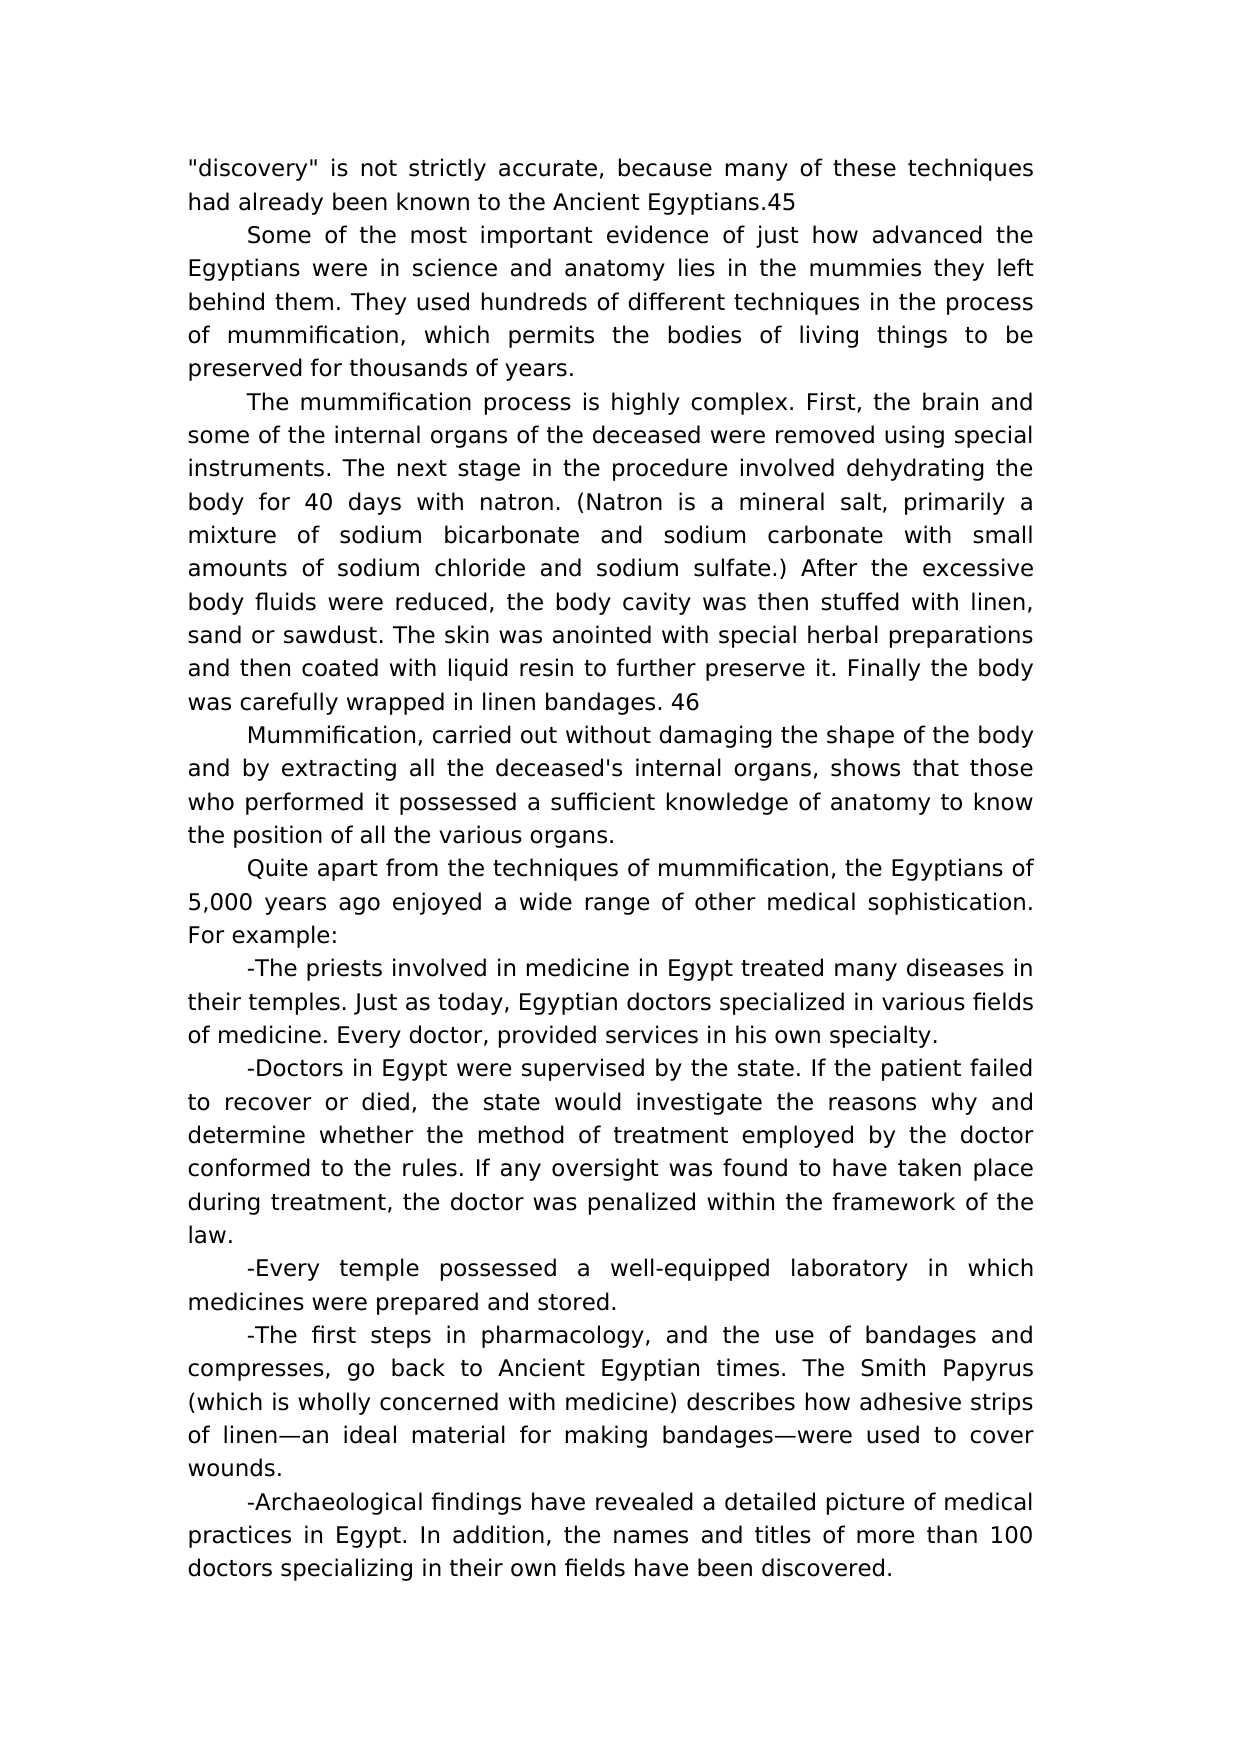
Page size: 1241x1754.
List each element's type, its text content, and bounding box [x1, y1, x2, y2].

text -The priests involved in medicine in Egypt treated many diseases in their temples. Just as today, Egyptian doctors specialized in various fields of medicine. Every doctor, provided services in his own specialty. [187, 950, 1035, 1050]
text Quite apart from the techniques of mummification, the Egyptians of 5,000 years ago enjoyed a wide range of other medical sophistication. For example: [187, 850, 1035, 950]
text The mummification process is highly complex. First, the brain and some of the internal organs of the deceased were removed using special instruments. The next stage in the procedure involved dehydrating the body for 40 days with natron. (Natron is a mineral salt, primarily a mixture of sodium bicarbonate and sodium carbonate with small amounts of sodium chloride and sodium sulfate.) After the excessive body fluids were reduced, the body cavity was then stuffed with linen, sand or sawdust. The skin was anointed with special herbal preparations and then coated with liquid resin to further preserve it. Finally the body was carefully wrapped in linen bandages. 46 [187, 383, 1035, 717]
text "discovery" is not strictly accurate, because many of these techniques had already been known to the Ancient Egyptians.45 [187, 150, 1035, 217]
text -The first steps in pharmacology, and the use of bandages and compresses, go back to Ancient Egyptian times. The Smith Papyrus (which is wholly concerned with medicine) describes how adhesive strips of linen—an ideal material for making bandages—were used to cover wounds. [187, 1317, 1035, 1483]
text -Archaeological findings have revealed a detailed picture of medical practices in Egypt. In addition, the names and titles of more than 100 doctors specializing in their own fields have been discovered. [187, 1483, 1035, 1583]
text Mummification, carried out without damaging the shape of the body and by extracting all the deceased's internal organs, shows that those who performed it possessed a sufficient knowledge of anatomy to know the position of all the various organs. [187, 717, 1035, 850]
text -Doctors in Egypt were supervised by the state. If the patient failed to recover or died, the state would investigate the reasons why and determine whether the method of treatment employed by the doctor conformed to the rules. If any oversight was found to have taken place during treatment, the doctor was penalized within the framework of the law. [187, 1050, 1035, 1250]
text -Every temple possessed a well-equipped laboratory in which medicines were prepared and stored. [187, 1250, 1035, 1317]
text Some of the most important evidence of just how advanced the Egyptians were in science and anatomy lies in the mummies they left behind them. They used hundreds of different techniques in the process of mummification, which permits the bodies of living things to be preserved for thousands of years. [187, 217, 1035, 383]
